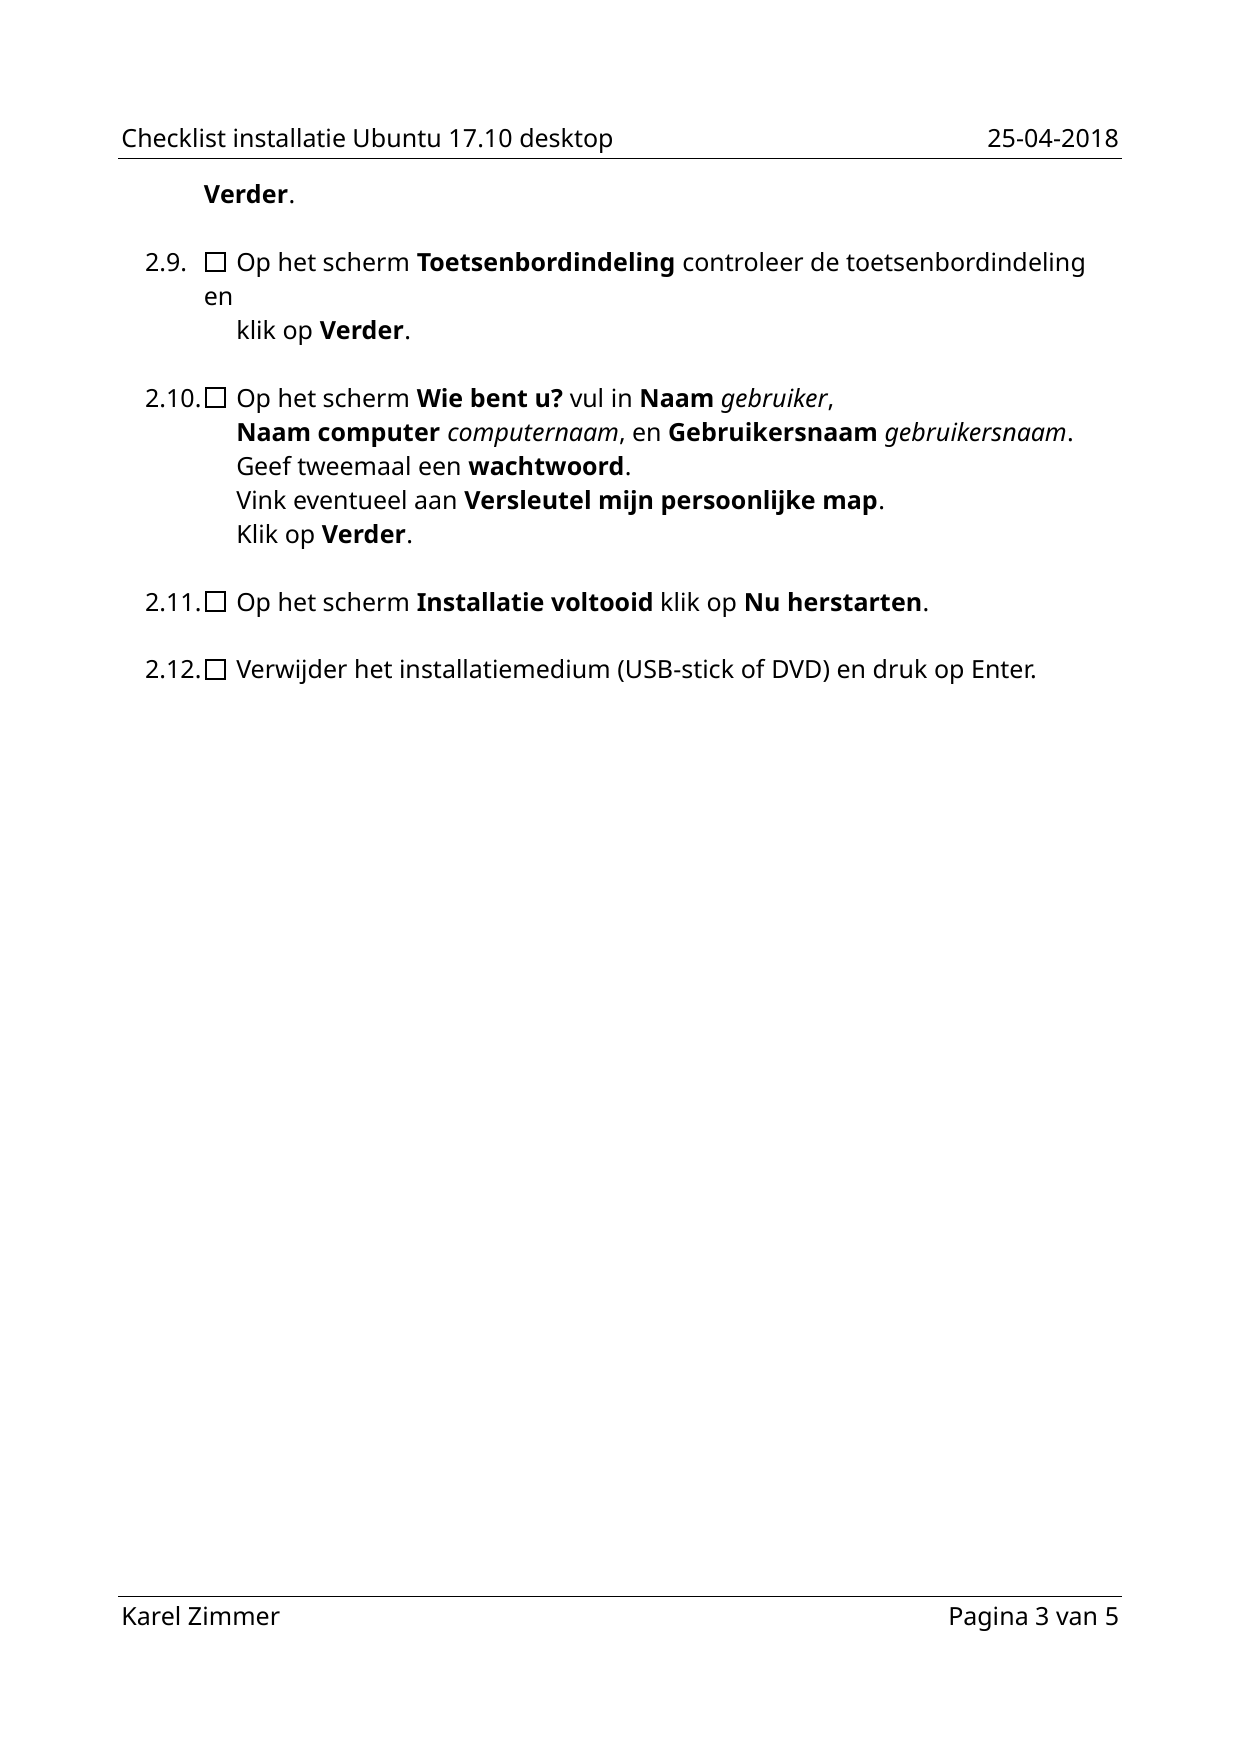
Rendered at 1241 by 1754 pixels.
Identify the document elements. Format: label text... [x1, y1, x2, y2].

list Verwijder het installatiemedium (USB-stick of DVD) en druk op Enter. [145, 652, 1122, 686]
list Op het scherm Installatie voltooid klik op Nu herstarten. [145, 584, 1122, 618]
list Op het scherm Toetsenbordindeling controleer de toetsenbordindeling en klik op Verder. [145, 245, 1122, 347]
list Op het scherm Wie bent u? vul in Naam gebruiker, Naam computer computernaam, en Gebruikersnaam gebruikersnaam. Geef tweemaal een wachtwoord. Vink eventueel aan Versleutel mijn persoonlijke map. Klik op Verder. [145, 381, 1122, 551]
list Verder. [145, 177, 1122, 211]
